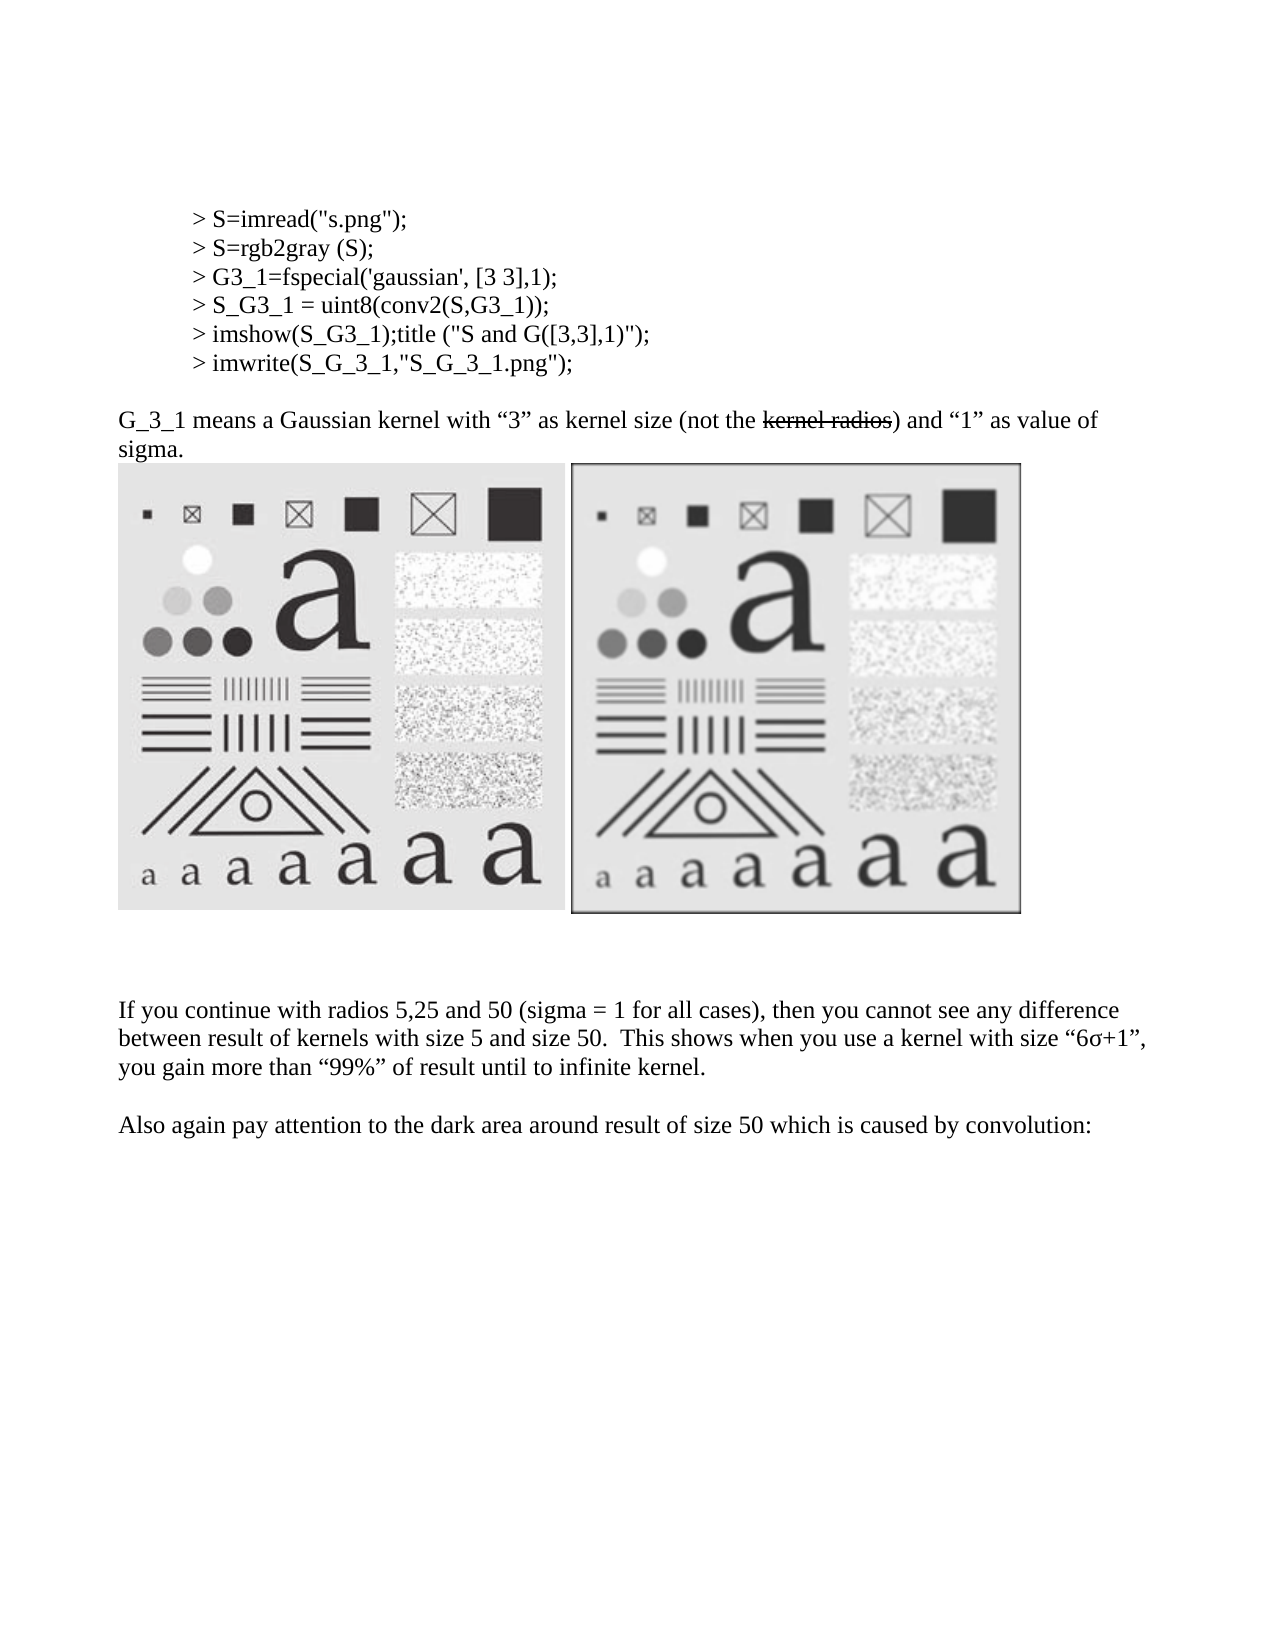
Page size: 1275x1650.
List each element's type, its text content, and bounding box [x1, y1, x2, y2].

text G_3_1 means a Gaussian kernel with “3” as kernel size (not the kernel radios) and “1” as value of sigma. [118, 406, 1157, 463]
picture [571, 463, 1022, 914]
text Also again pay attention to the dark area around result of size 50 which is caused by convolution: [118, 1110, 1157, 1138]
text > S=imread("s.png"); [192, 204, 1157, 233]
text > imwrite(S_G_3_1,"S_G_3_1.png"); [192, 348, 1157, 377]
text If you continue with radios 5,25 and 50 (sigma = 1 for all cases), then you cannot see any difference between result of kernels with size 5 and size 50. This shows when you use a kernel with size “6σ+1”, you gain more than “99%” of result until to infinite kernel. [118, 995, 1157, 1081]
text > S=rgb2gray (S); [192, 233, 1157, 262]
text > S_G3_1 = uint8(conv2(S,G3_1)); [192, 291, 1157, 319]
text > G3_1=fspecial('gaussian', [3 3],1); [192, 262, 1157, 291]
picture [118, 463, 565, 910]
text > imshow(S_G3_1);title ("S and G([3,3],1)"); [192, 319, 1157, 348]
